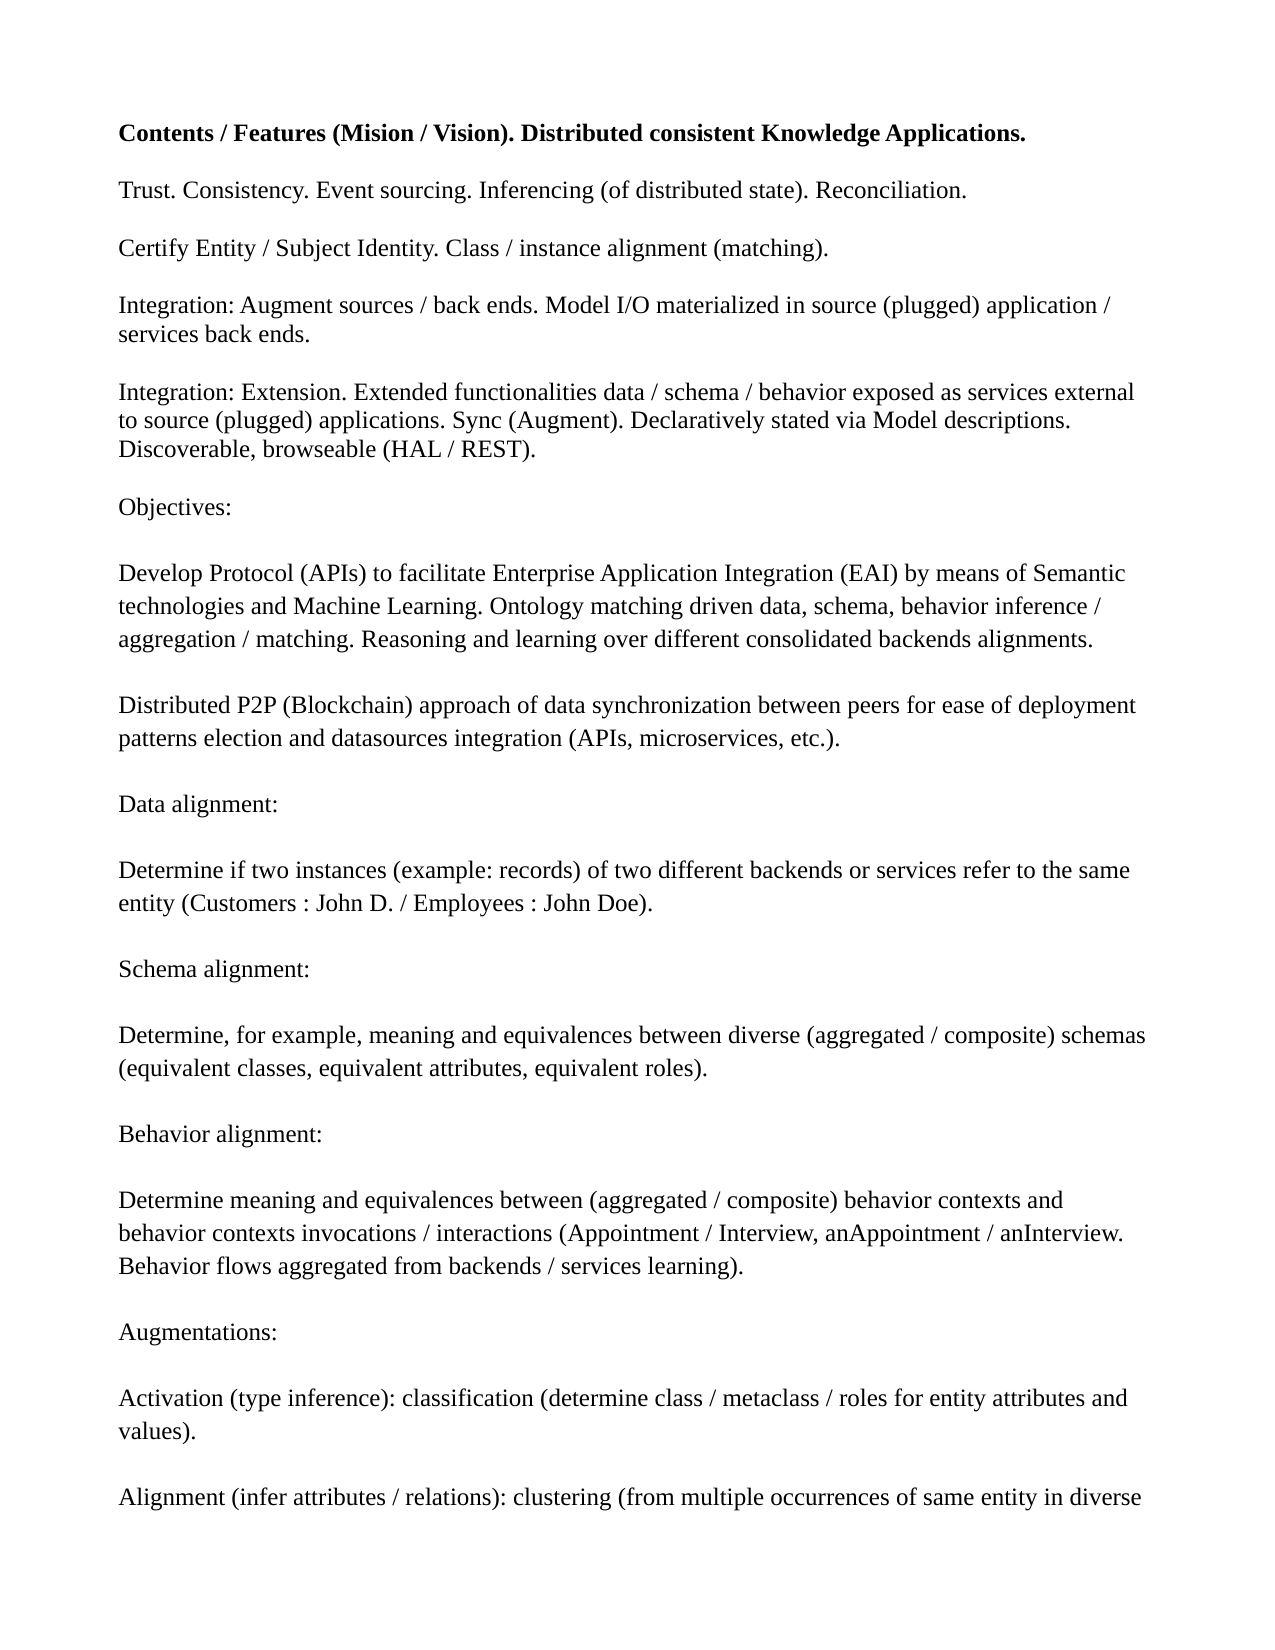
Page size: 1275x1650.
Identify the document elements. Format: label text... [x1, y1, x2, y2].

text Objectives: [118, 492, 1157, 521]
text Develop Protocol (APIs) to facilitate Enterprise Application Integration (EAI) by means of Semantic technologies and Machine Learning. Ontology matching driven data, schema, behavior inference / aggregation / matching. Reasoning and learning over different consolidated backends alignments. Distributed P2P (Blockchain) approach of data synchronization between peers for ease of deployment patterns election and datasources integration (APIs, microservices, etc.). Data alignment: Determine if two instances (example: records) of two different backends or services refer to the same entity (Customers : John D. / Employees : John Doe). Schema alignment: Determine, for example, meaning and equivalences between diverse (aggregated / composite) schemas (equivalent classes, equivalent attributes, equivalent roles). Behavior alignment: Determine meaning and equivalences between (aggregated / composite) behavior contexts and behavior contexts invocations / interactions (Appointment / Interview, anAppointment / anInterview. Behavior flows aggregated from backends / services learning). [118, 558, 1157, 1280]
text Contents / Features (Mision / Vision). Distributed consistent Knowledge Applications. [118, 118, 1157, 147]
text Trust. Consistency. Event sourcing. Inferencing (of distributed state). Reconciliation. [118, 176, 1157, 204]
text Certify Entity / Subject Identity. Class / instance alignment (matching). [118, 233, 1157, 262]
text Integration: Augment sources / back ends. Model I/O materialized in source (plugged) application / services back ends. [118, 291, 1157, 348]
text Augmentations: Activation (type inference): classification (determine class / metaclass / roles for entity attributes and values). Alignment (infer attributes / relations): clustering (from multiple occurrences of same entity in diverse [118, 1317, 1157, 1511]
text Integration: Extension. Extended functionalities data / schema / behavior exposed as services external to source (plugged) applications. Sync (Augment). Declaratively stated via Model descriptions. Discoverable, browseable (HAL / REST). [118, 377, 1157, 463]
